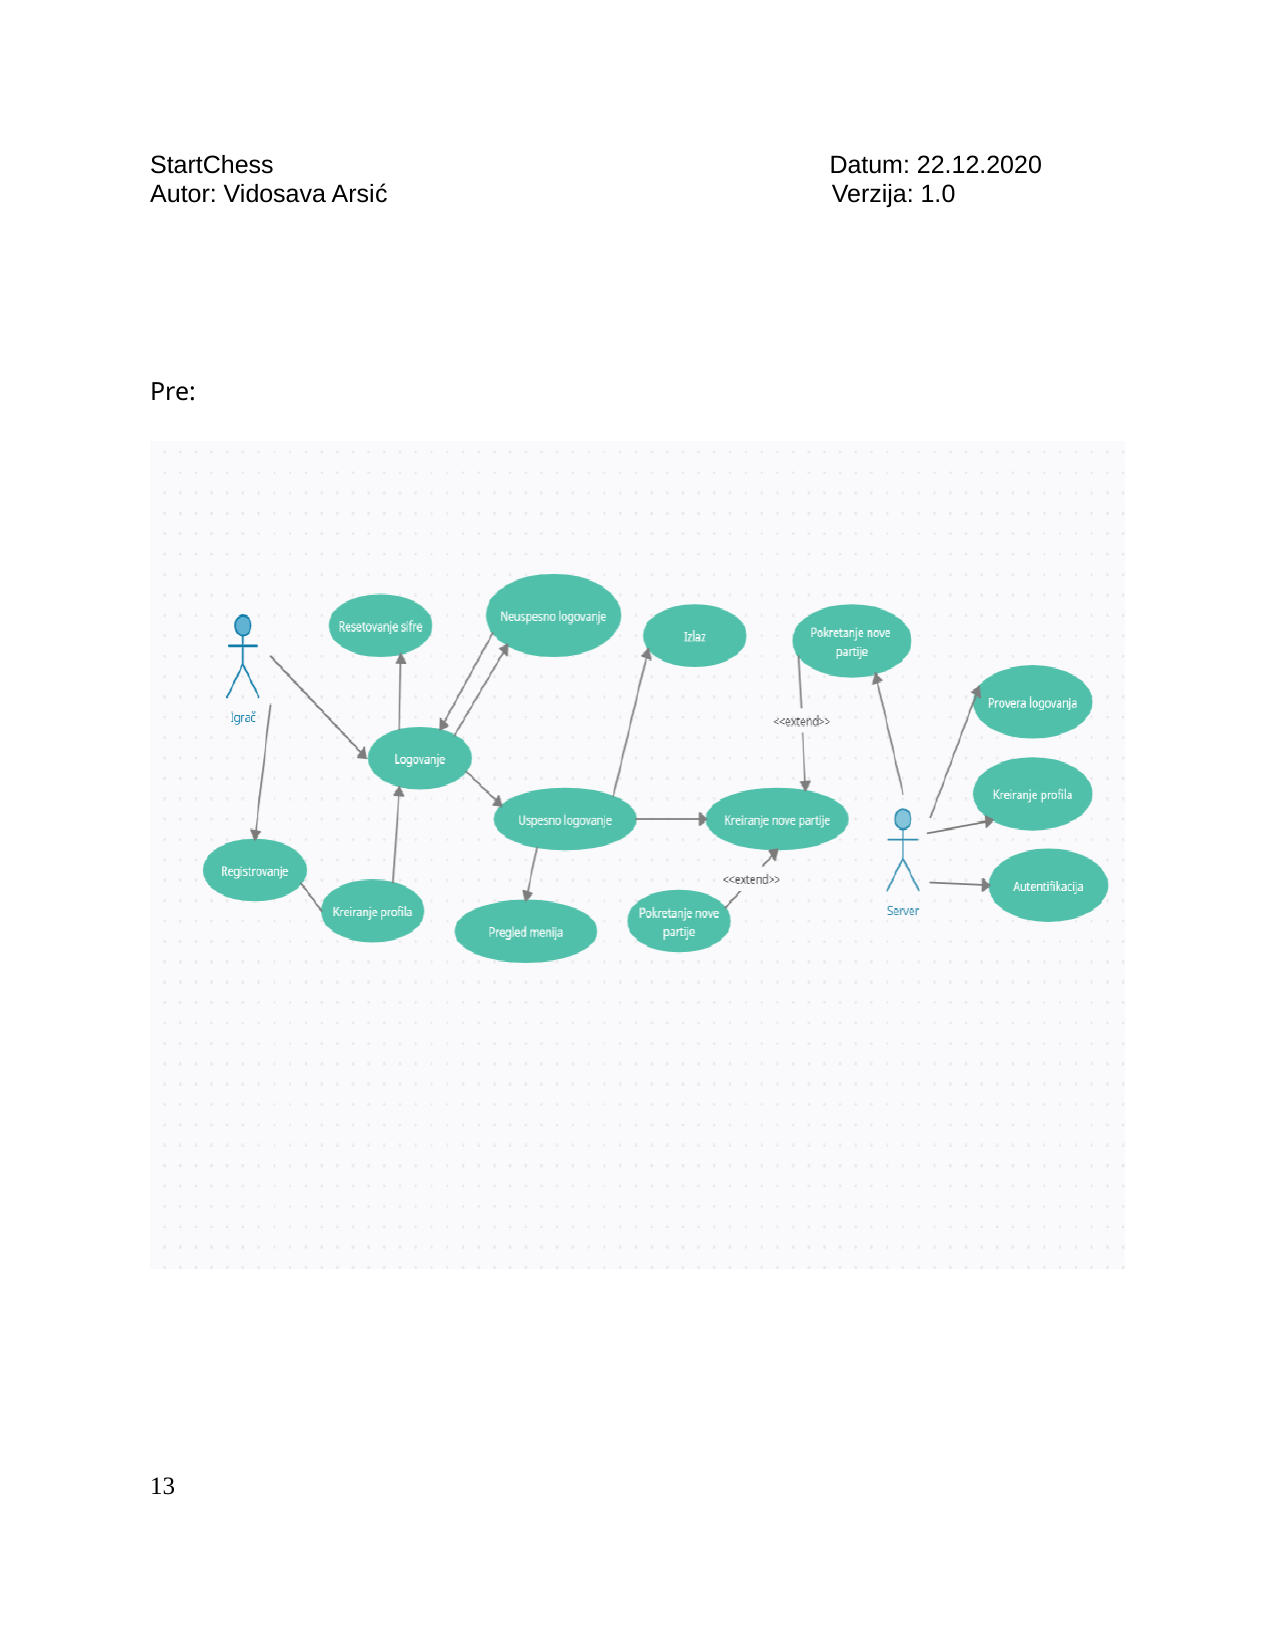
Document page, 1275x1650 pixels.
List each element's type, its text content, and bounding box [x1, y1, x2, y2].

text Pre: [150, 373, 1125, 407]
picture [150, 441, 1125, 1269]
